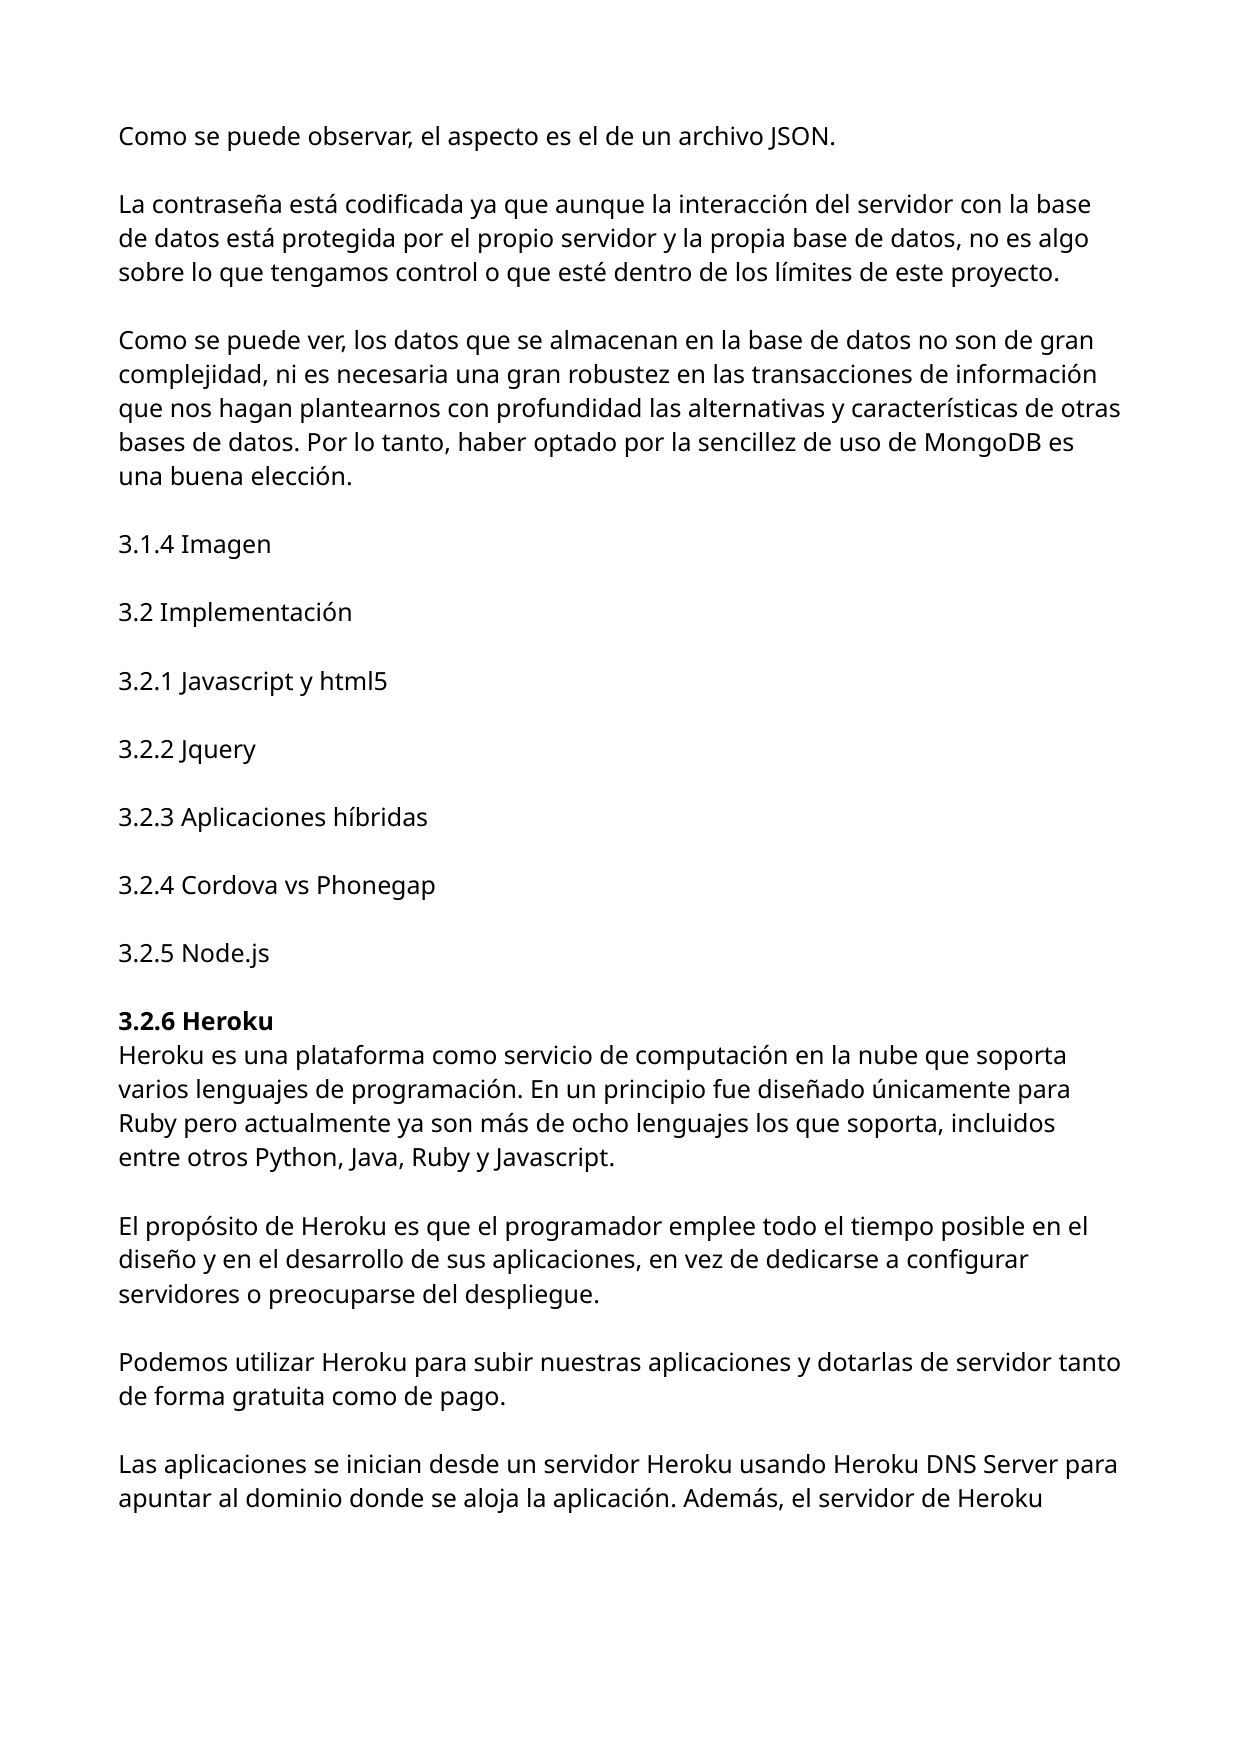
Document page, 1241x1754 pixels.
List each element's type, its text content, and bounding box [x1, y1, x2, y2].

text Podemos utilizar Heroku para subir nuestras aplicaciones y dotarlas de servidor tanto de forma gratuita como de pago. [118, 1344, 1122, 1412]
text 3.2 Implementación [118, 595, 1122, 629]
text 3.2.2 Jquery [118, 731, 1122, 765]
text Las aplicaciones se inician desde un servidor Heroku usando Heroku DNS Server para apuntar al dominio donde se aloja la aplicación. Además, el servidor de Heroku [118, 1447, 1122, 1515]
text Como se puede observar, el aspecto es el de un archivo JSON. [118, 118, 1122, 152]
text Como se puede ver, los datos que se almacenan en la base de datos no son de gran complejidad, ni es necesaria una gran robustez en las transacciones de información que nos hagan plantearnos con profundidad las alternativas y características de otras bases de datos. Por lo tanto, haber optado por la sencillez de uso de MongoDB es una buena elección. [118, 322, 1122, 493]
text 3.2.6 Heroku [118, 1004, 1122, 1038]
text 3.2.3 Aplicaciones híbridas [118, 799, 1122, 833]
text 3.2.4 Cordova vs Phonegap [118, 867, 1122, 902]
text 3.2.1 Javascript y html5 [118, 663, 1122, 697]
text La contraseña está codificada ya que aunque la interacción del servidor con la base de datos está protegida por el propio servidor y la propia base de datos, no es algo sobre lo que tengamos control o que esté dentro de los límites de este proyecto. [118, 186, 1122, 288]
text 3.2.5 Node.js [118, 936, 1122, 970]
text Heroku es una plataforma como servicio de computación en la nube que soporta varios lenguajes de programación. En un principio fue diseñado únicamente para Ruby pero actualmente ya son más de ocho lenguajes los que soporta, incluidos entre otros Python, Java, Ruby y Javascript. [118, 1038, 1122, 1174]
text 3.1.4 Imagen [118, 527, 1122, 561]
text El propósito de Heroku es que el programador emplee todo el tiempo posible en el diseño y en el desarrollo de sus aplicaciones, en vez de dedicarse a configurar servidores o preocuparse del despliegue. [118, 1208, 1122, 1310]
